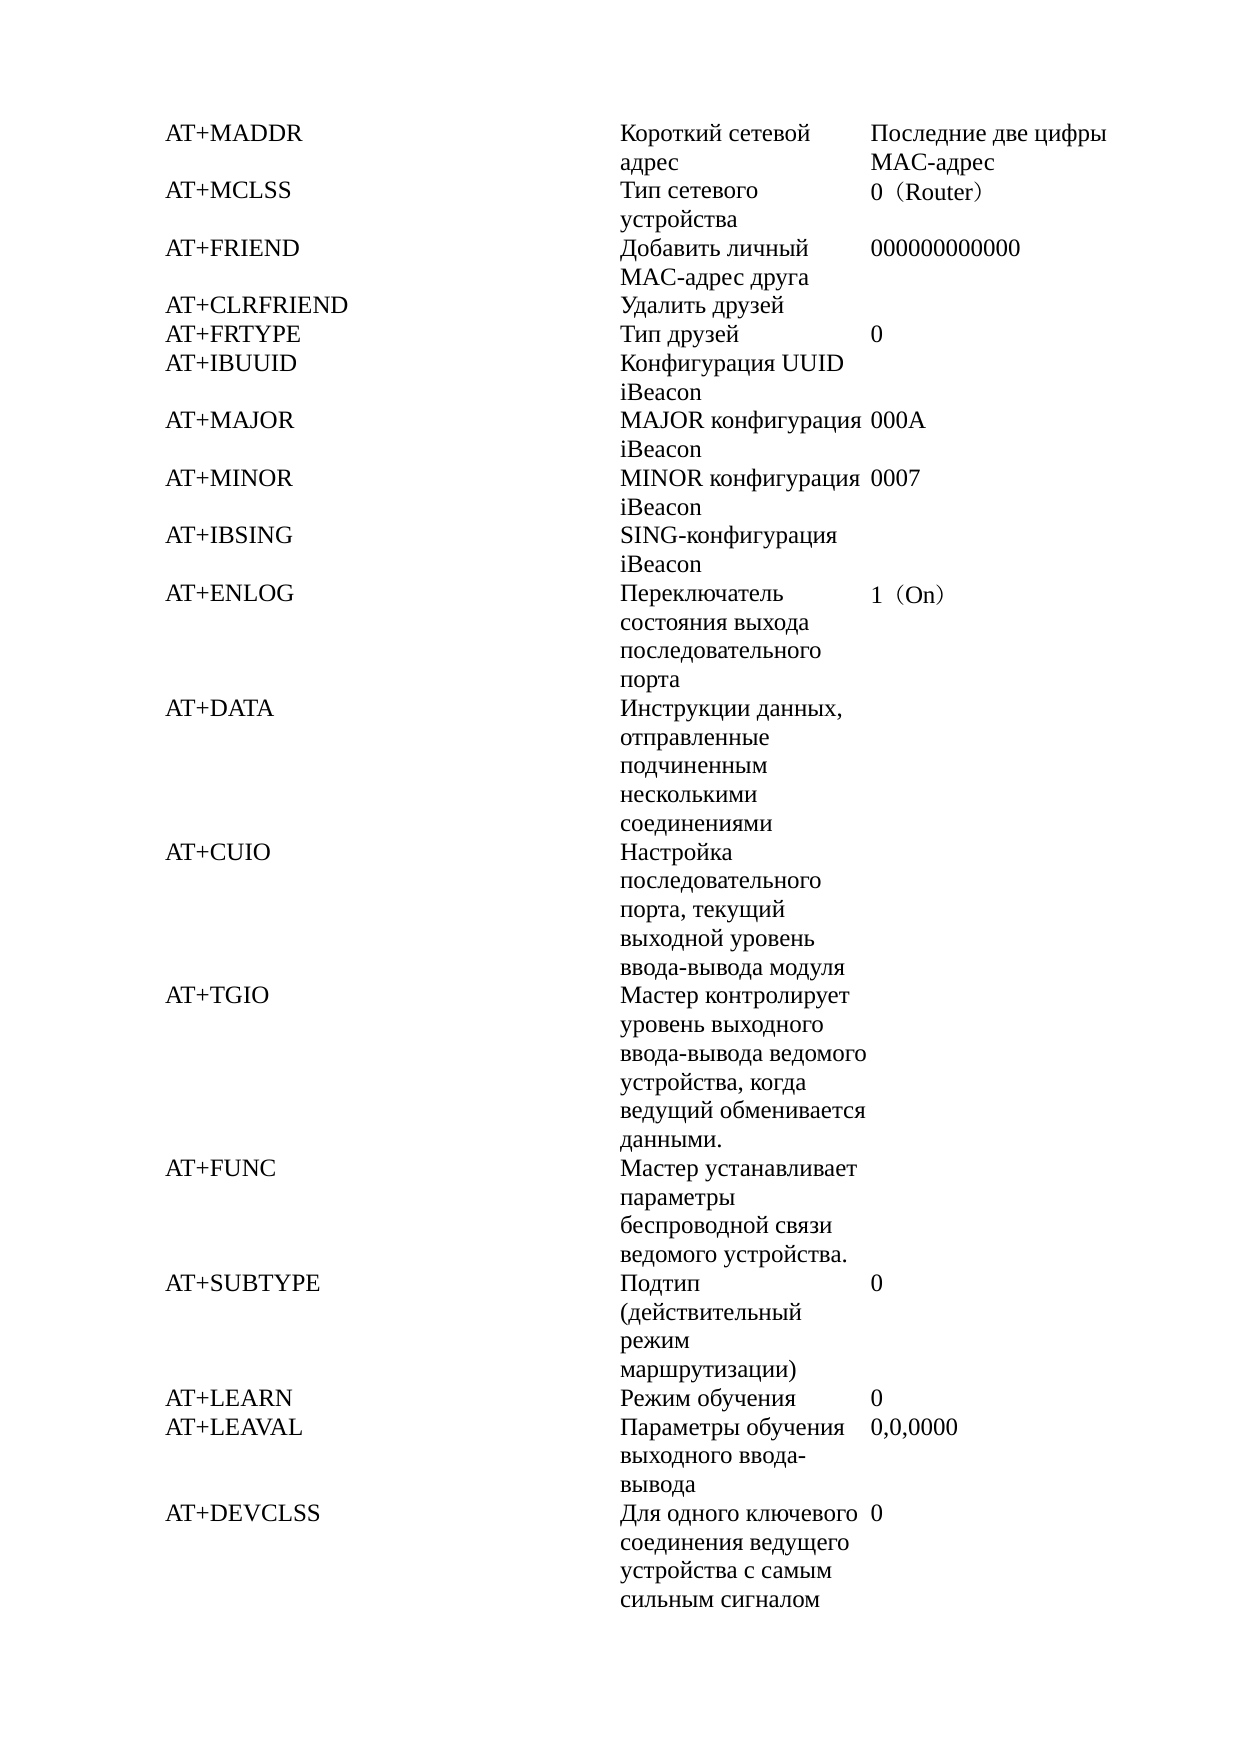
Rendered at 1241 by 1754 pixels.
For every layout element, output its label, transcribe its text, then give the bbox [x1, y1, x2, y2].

table_cell Переключатель состояния выхода последовательного порта [620, 578, 870, 693]
table_cell 000000000000 [870, 233, 1122, 291]
table_cell AT+IBSING [165, 521, 620, 578]
table_cell Режим обучения [620, 1383, 870, 1412]
table_cell [870, 291, 1122, 319]
table_cell [870, 521, 1122, 578]
table_cell 0,0,0000 [870, 1412, 1122, 1498]
table_cell [118, 319, 165, 348]
table_cell SING-конфигурация iBeacon [620, 521, 870, 578]
table_cell [118, 837, 165, 981]
table_cell Тип друзей [620, 319, 870, 348]
table_cell AT+DEVCLSS [165, 1498, 620, 1613]
table_cell [118, 348, 165, 406]
table_cell Мастер контролирует уровень выходного ввода-вывода ведомого устройства, когда ведущий обменивается данными. [620, 981, 870, 1153]
table_cell [118, 1268, 165, 1383]
table_cell Мастер устанавливает параметры беспроводной связи ведомого устройства. [620, 1153, 870, 1268]
table_cell [118, 1412, 165, 1498]
table_cell 0 [870, 1268, 1122, 1383]
table_cell AT+LEARN [165, 1383, 620, 1412]
table_cell [118, 176, 165, 233]
table_cell Короткий сетевой адрес [620, 118, 870, 176]
table_cell [870, 837, 1122, 981]
table_cell AT+MADDR [165, 118, 620, 176]
table_cell 1（On） [870, 578, 1122, 693]
table_cell Конфигурация UUID iBeacon [620, 348, 870, 406]
table_cell [118, 1498, 165, 1613]
table_cell [118, 406, 165, 463]
table_cell 0 [870, 1498, 1122, 1613]
table_cell [118, 693, 165, 837]
table_cell [118, 1153, 165, 1268]
table_cell AT+MINOR [165, 463, 620, 521]
table_cell [118, 521, 165, 578]
table_cell AT+MAJOR [165, 406, 620, 463]
table_cell [870, 348, 1122, 406]
table_cell AT+LEAVAL [165, 1412, 620, 1498]
table_cell [870, 693, 1122, 837]
table_cell [118, 1383, 165, 1412]
table_cell AT+FRIEND [165, 233, 620, 291]
table_cell [118, 291, 165, 319]
table_cell 000A [870, 406, 1122, 463]
table_cell 0007 [870, 463, 1122, 521]
table_cell AT+ENLOG [165, 578, 620, 693]
table_cell AT+IBUUID [165, 348, 620, 406]
table_cell Тип сетевого устройства [620, 176, 870, 233]
table_cell Удалить друзей [620, 291, 870, 319]
table_cell 0 [870, 1383, 1122, 1412]
table_cell [118, 578, 165, 693]
table_cell [870, 1153, 1122, 1268]
table_cell AT+TGIO [165, 981, 620, 1153]
table_cell AT+DATA [165, 693, 620, 837]
table_cell MINOR конфигурация iBeacon [620, 463, 870, 521]
table_cell AT+FUNC [165, 1153, 620, 1268]
table_cell [118, 463, 165, 521]
table_cell [118, 118, 165, 176]
table_cell Добавить личный MAC-адрес друга [620, 233, 870, 291]
table_cell Инструкции данных, отправленные подчиненным несколькими соединениями [620, 693, 870, 837]
table_cell 0（Router） [870, 176, 1122, 233]
table_cell [118, 981, 165, 1153]
table_cell Параметры обучения выходного ввода-вывода [620, 1412, 870, 1498]
table_cell 0 [870, 319, 1122, 348]
table_cell AT+CLRFRIEND [165, 291, 620, 319]
table_cell Подтип (действительный режим маршрутизации) [620, 1268, 870, 1383]
table_cell Последние две цифры MAC-адрес [870, 118, 1122, 176]
table_cell AT+FRTYPE [165, 319, 620, 348]
table_cell AT+CUIO [165, 837, 620, 981]
table_cell MAJOR конфигурация iBeacon [620, 406, 870, 463]
table_cell [870, 981, 1122, 1153]
table_cell Настройка последовательного порта, текущий выходной уровень ввода-вывода модуля [620, 837, 870, 981]
table_cell AT+SUBTYPE [165, 1268, 620, 1383]
table_cell AT+MCLSS [165, 176, 620, 233]
table_cell Для одного ключевого соединения ведущего устройства с самым сильным сигналом [620, 1498, 870, 1613]
table_cell [118, 233, 165, 291]
